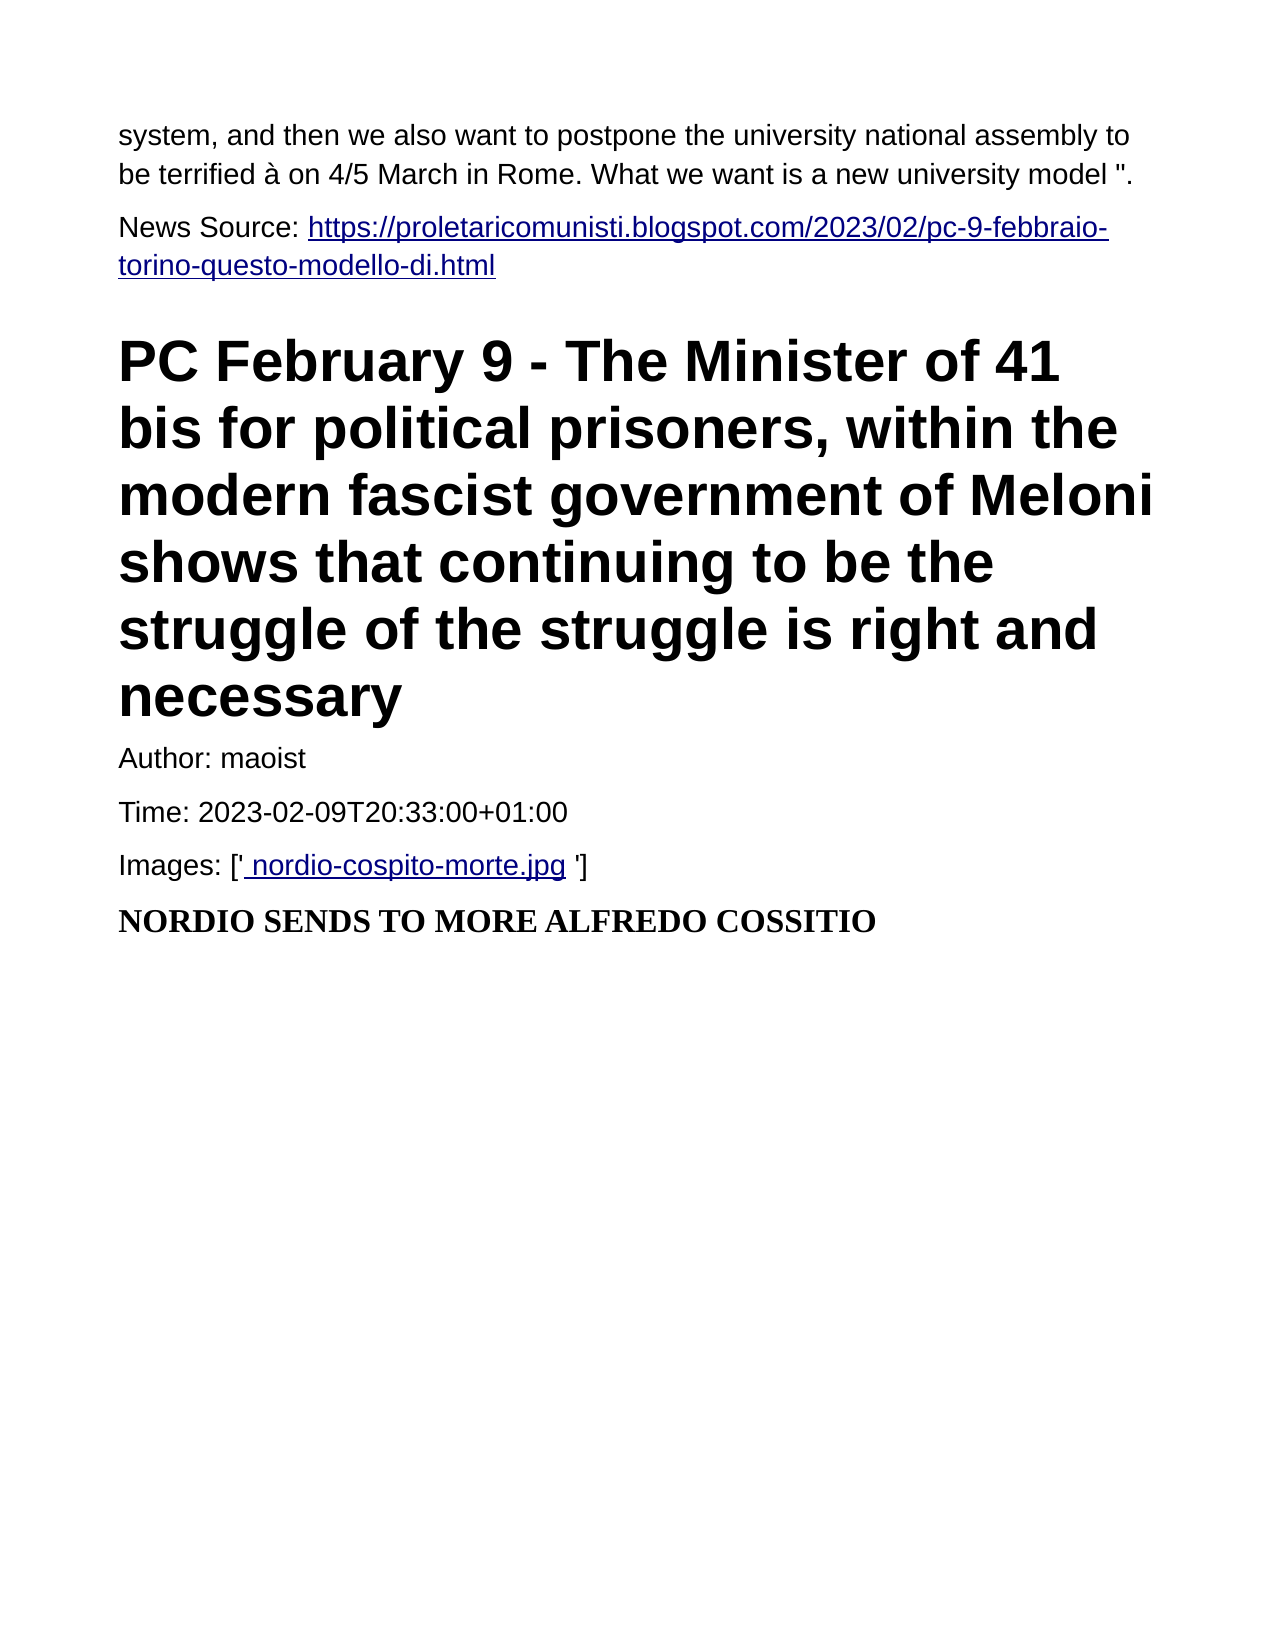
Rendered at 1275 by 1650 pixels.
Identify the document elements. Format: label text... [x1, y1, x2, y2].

text Images: [' nordio-cospito-morte.jpg '] [118, 848, 1157, 881]
subtitle NORDIO SENDS TO MORE ALFREDO COSSITIO [118, 901, 1157, 939]
text Time: 2023-02-09T20:33:00+01:00 [118, 794, 1157, 828]
text News Source: https://proletaricomunisti.blogspot.com/2023/02/pc-9-febbraio-torino-questo-modello-di.html [118, 210, 1157, 282]
subtitle PC February 9 - The Minister of 41 bis for political prisoners, within the modern fascist government of Meloni shows that continuing to be the struggle of the struggle is right and necessary [118, 326, 1157, 729]
text Author: maoist [118, 741, 1157, 775]
text -system, and then we also want to postpone the university national assembly to be terrified à on 4/5 March in Rome. What we want is a new university model ". [118, 118, 1157, 190]
